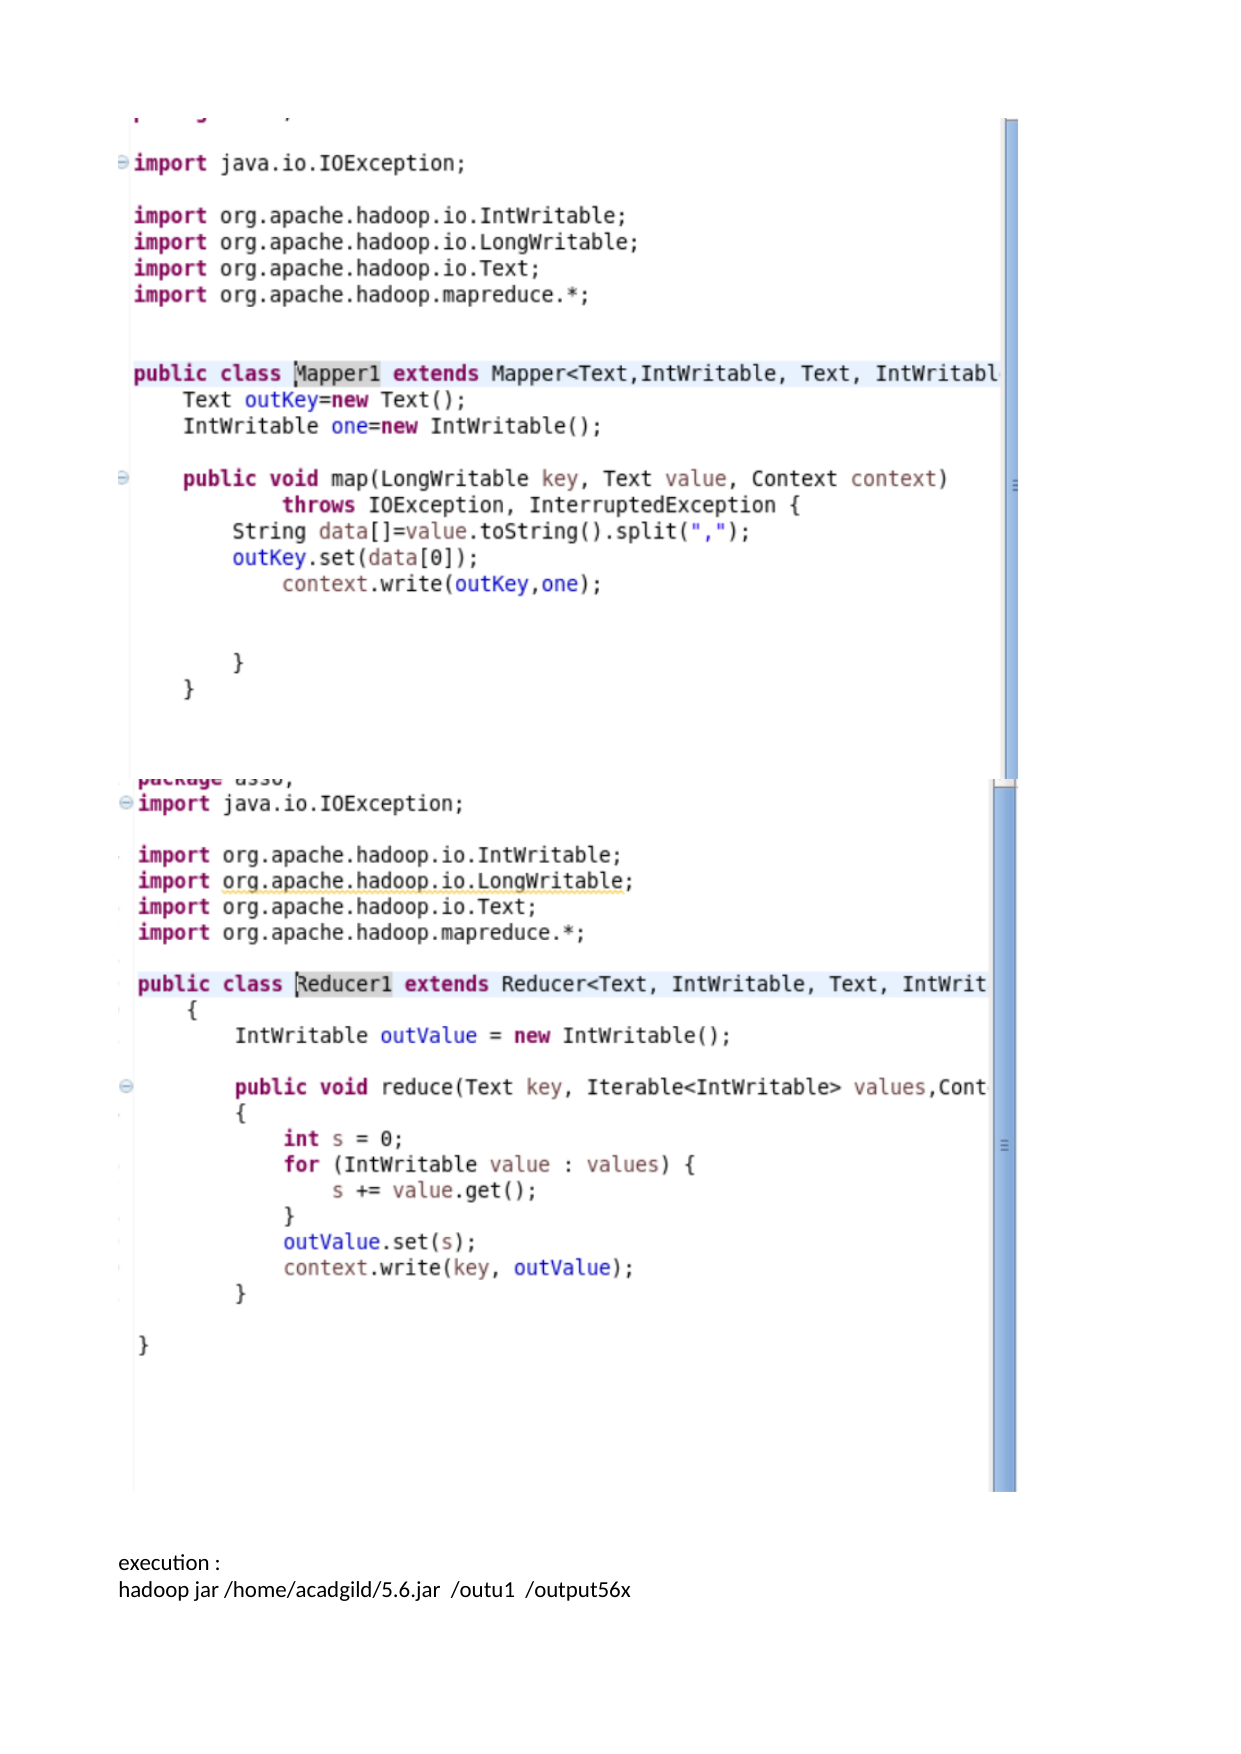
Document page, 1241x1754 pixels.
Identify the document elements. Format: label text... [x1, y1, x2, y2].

text hadoop jar /home/acadgild/5.6.jar /outu1 /output56x [118, 1576, 1122, 1604]
text execution : [118, 1548, 1122, 1576]
